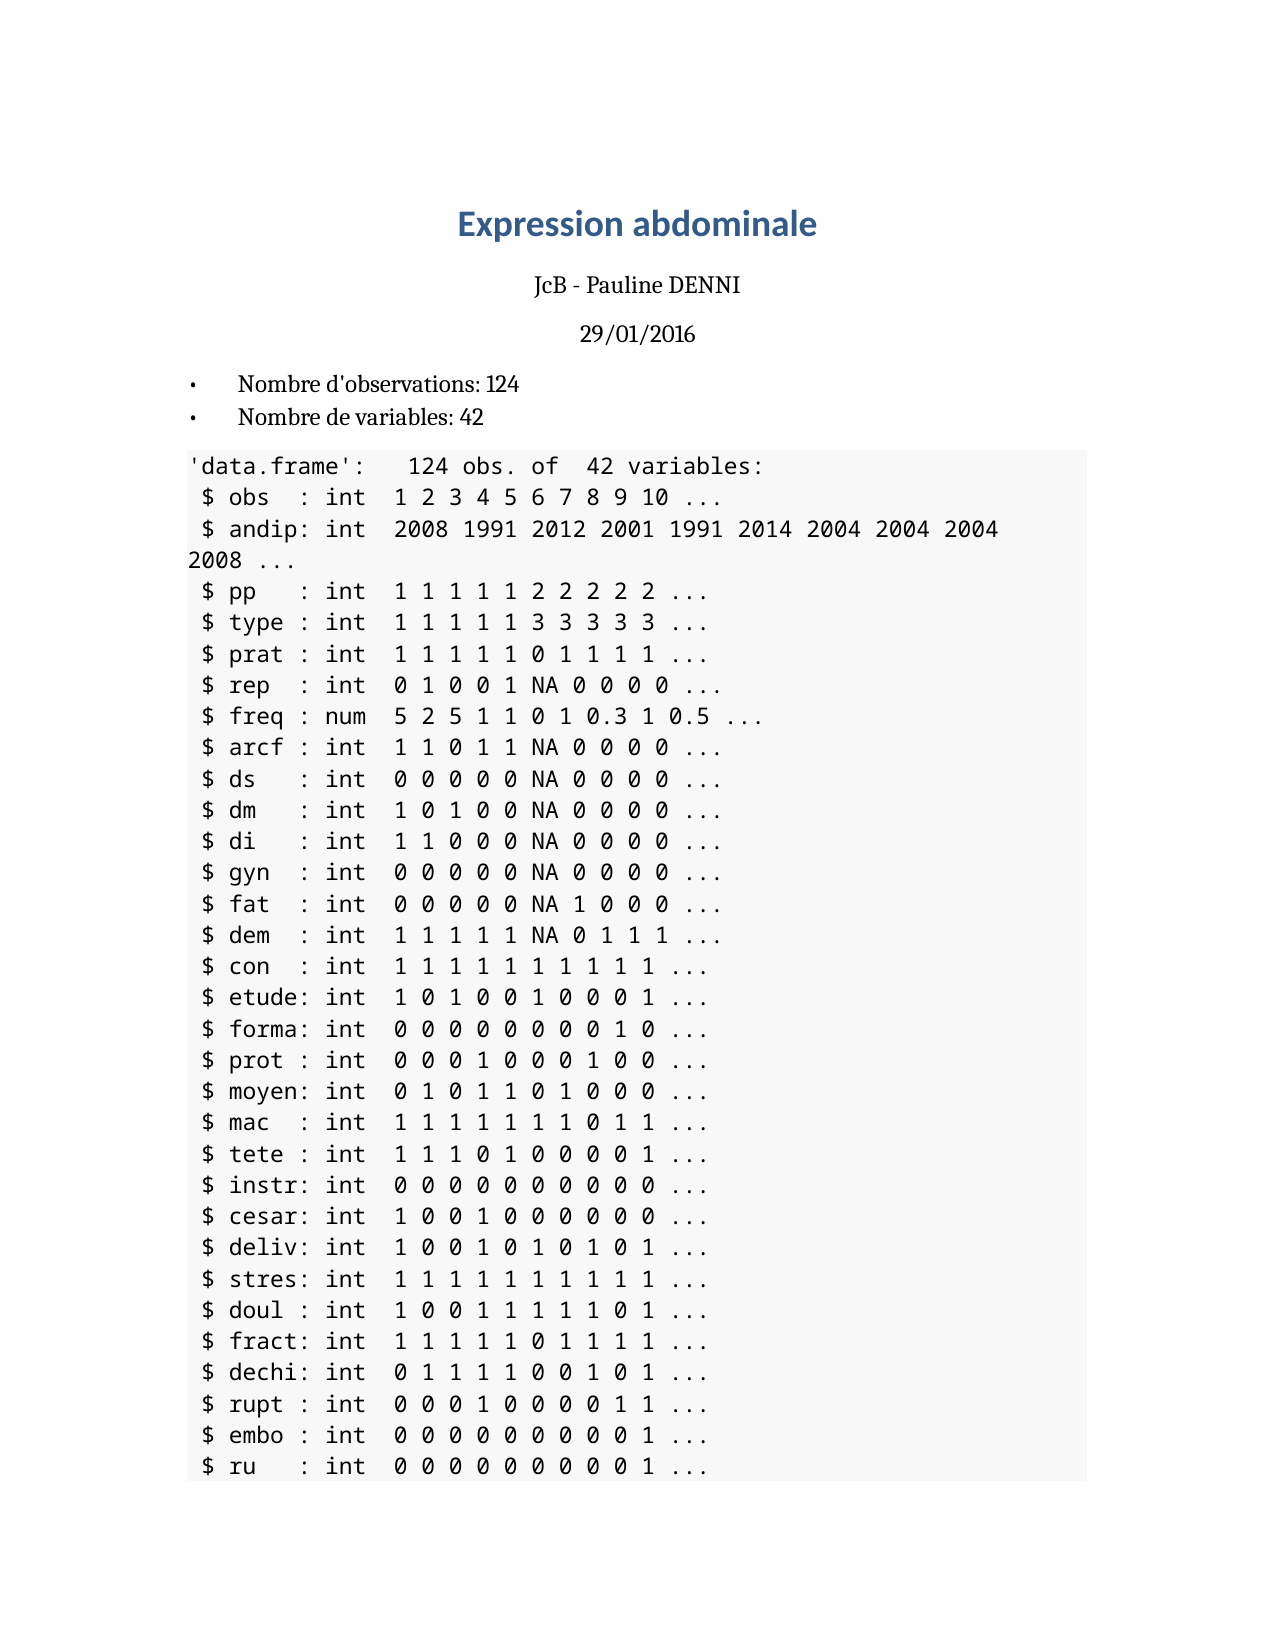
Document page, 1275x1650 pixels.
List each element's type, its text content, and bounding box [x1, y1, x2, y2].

list Nombre de variables: 42 [187, 402, 1087, 431]
text 'data.frame': 124 obs. of 42 variables: $ obs : int 1 2 3 4 5 6 7 8 9 10 ... $ andip: int 2008 1991 2012 2001 1991 2014 2004 2004 2004 2008 ... $ pp : int 1 1 1 1 1 2 2 2 2 2 ... $ type : int 1 1 1 1 1 3 3 3 3 3 ... $ prat : int 1 1 1 1 1 0 1 1 1 1 ... $ rep : int 0 1 0 0 1 NA 0 0 0 0 ... $ freq : num 5 2 5 1 1 0 1 0.3 1 0.5 ... $ arcf : int 1 1 0 1 1 NA 0 0 0 0 ... $ ds : int 0 0 0 0 0 NA 0 0 0 0 ... $ dm : int 1 0 1 0 0 NA 0 0 0 0 ... $ di : int 1 1 0 0 0 NA 0 0 0 0 ... $ gyn : int 0 0 0 0 0 NA 0 0 0 0 ... $ fat : int 0 0 0 0 0 NA 1 0 0 0 ... $ dem : int 1 1 1 1 1 NA 0 1 1 1 ... $ con : int 1 1 1 1 1 1 1 1 1 1 ... $ etude: int 1 0 1 0 0 1 0 0 0 1 ... $ forma: int 0 0 0 0 0 0 0 0 1 0 ... $ prot : int 0 0 0 1 0 0 0 1 0 0 ... $ moyen: int 0 1 0 1 1 0 1 0 0 0 ... $ mac : int 1 1 1 1 1 1 1 0 1 1 ... $ tete : int 1 1 1 0 1 0 0 0 0 1 ... $ instr: int 0 0 0 0 0 0 0 0 0 0 ... $ cesar: int 1 0 0 1 0 0 0 0 0 0 ... $ deliv: int 1 0 0 1 0 1 0 1 0 1 ... $ stres: int 1 1 1 1 1 1 1 1 1 1 ... $ doul : int 1 0 0 1 1 1 1 1 0 1 ... $ fract: int 1 1 1 1 1 0 1 1 1 1 ... $ dechi: int 0 1 1 1 1 0 0 1 0 1 ... $ rupt : int 0 0 0 1 0 0 0 0 1 1 ... $ embo : int 0 0 0 0 0 0 0 0 0 1 ... $ ru : int 0 0 0 0 0 0 0 0 0 1 ... [187, 450, 1087, 1481]
text JcB - Pauline DENNI [187, 271, 1087, 299]
title Expression abdominale [187, 200, 1087, 246]
list Nombre d'observations: 124 [187, 370, 1087, 399]
text 29/01/2016 [187, 320, 1087, 349]
